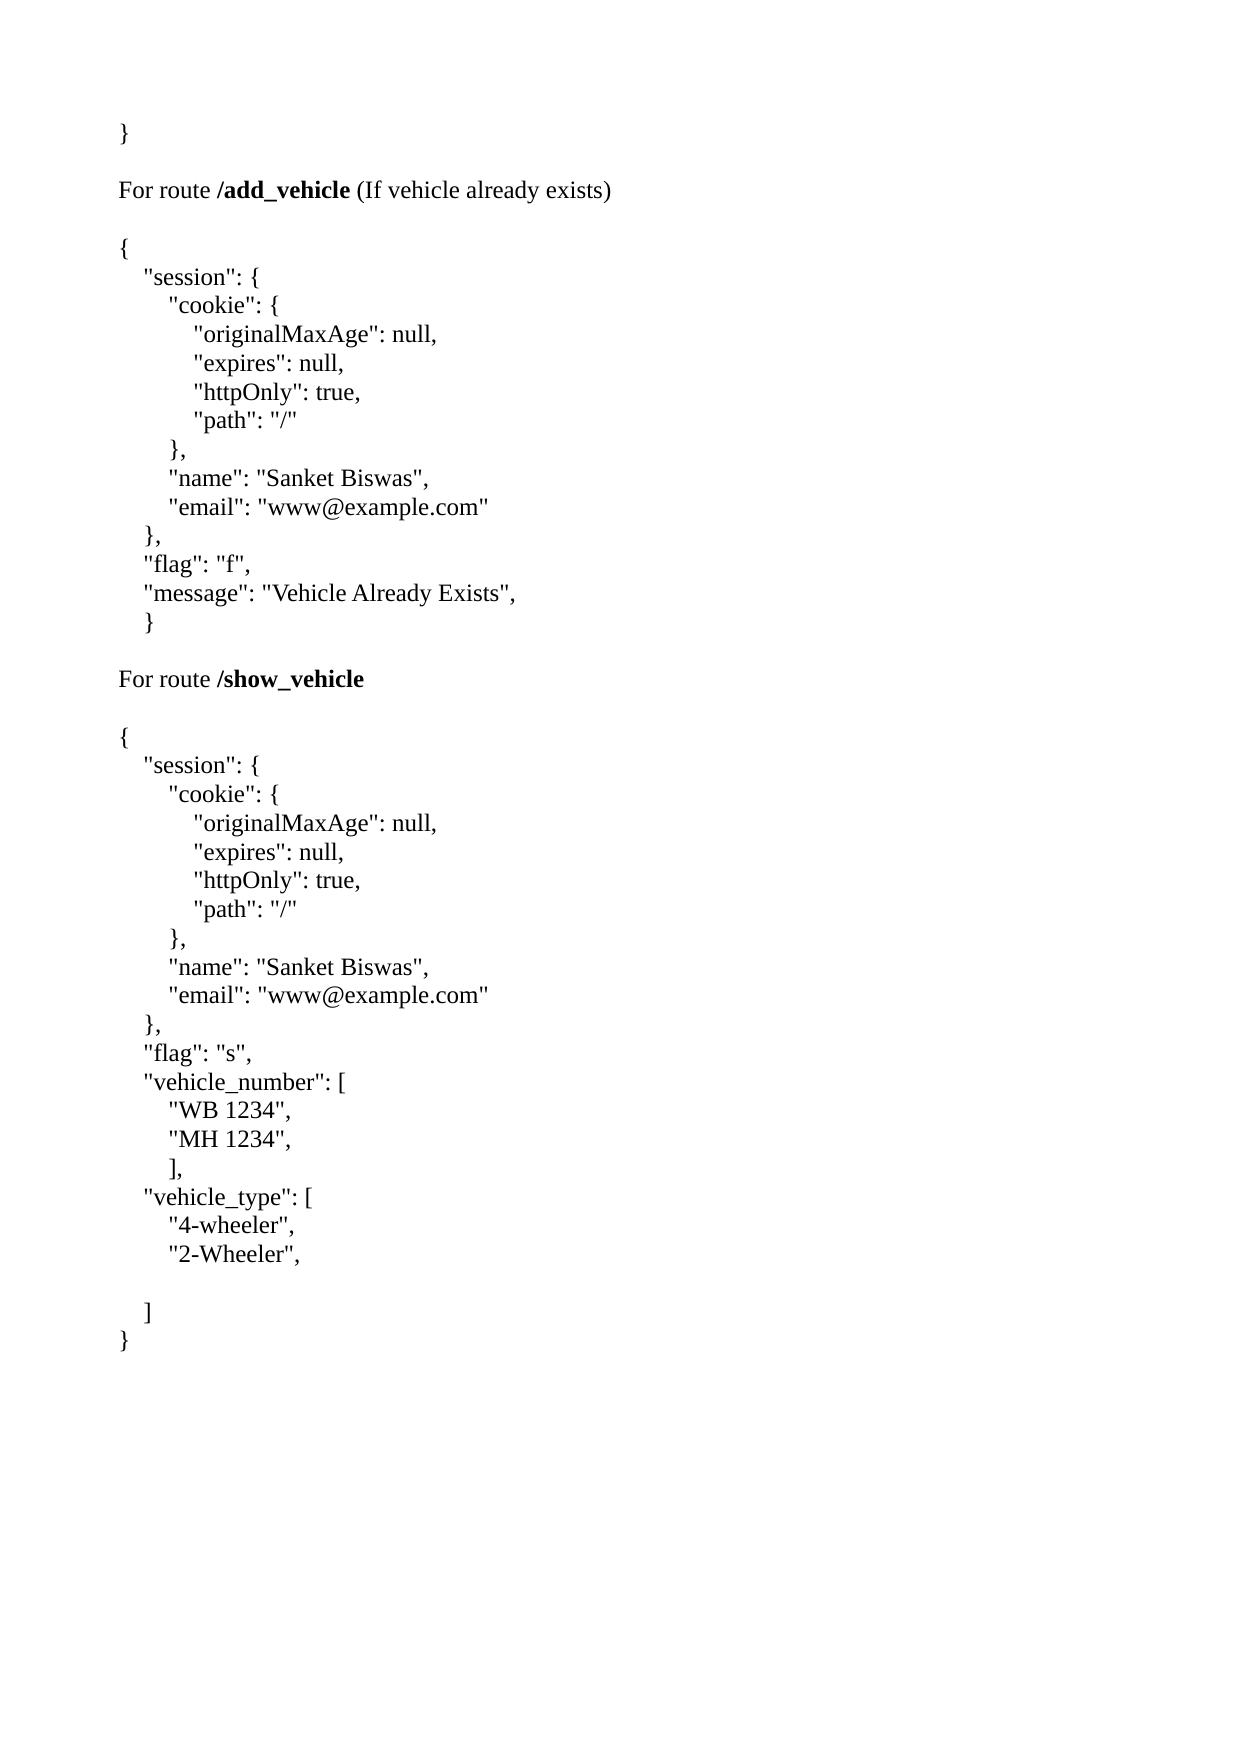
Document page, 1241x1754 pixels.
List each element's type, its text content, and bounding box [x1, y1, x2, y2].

text "name": "Sanket Biswas", [118, 463, 1122, 492]
text }, [118, 434, 1122, 463]
text "flag": "f", [118, 549, 1122, 578]
text { [118, 722, 1122, 751]
text "session": { [118, 262, 1122, 291]
text }, [118, 923, 1122, 952]
text For route /show_vehicle [118, 664, 1122, 693]
text "path": "/" [118, 406, 1122, 434]
text "2-Wheeler", [118, 1239, 1122, 1268]
text { [118, 233, 1122, 262]
text "WB 1234", [118, 1096, 1122, 1124]
text "cookie": { [118, 779, 1122, 808]
text } [118, 1326, 1122, 1354]
text ] [118, 1297, 1122, 1326]
text "httpOnly": true, [118, 866, 1122, 894]
text "vehicle_number": [ [118, 1067, 1122, 1096]
text "4-wheeler", [118, 1211, 1122, 1239]
text }, [118, 1009, 1122, 1038]
text "message": "Vehicle Already Exists", [118, 578, 1122, 607]
text "httpOnly": true, [118, 377, 1122, 406]
text "originalMaxAge": null, [118, 808, 1122, 837]
text "vehicle_type": [ [118, 1182, 1122, 1211]
text } [118, 118, 1122, 147]
text "name": "Sanket Biswas", [118, 952, 1122, 981]
text "expires": null, [118, 837, 1122, 866]
text } [118, 607, 1122, 636]
text "path": "/" [118, 894, 1122, 923]
text "originalMaxAge": null, [118, 319, 1122, 348]
text ], [118, 1153, 1122, 1182]
text For route /add_vehicle (If vehicle already exists) [118, 176, 1122, 204]
text "MH 1234", [118, 1124, 1122, 1153]
text }, [118, 521, 1122, 549]
text "session": { [118, 751, 1122, 779]
text "cookie": { [118, 291, 1122, 319]
text "expires": null, [118, 348, 1122, 377]
text "email": "www@example.com" [118, 981, 1122, 1009]
text "flag": "s", [118, 1038, 1122, 1067]
text "email": "www@example.com" [118, 492, 1122, 521]
